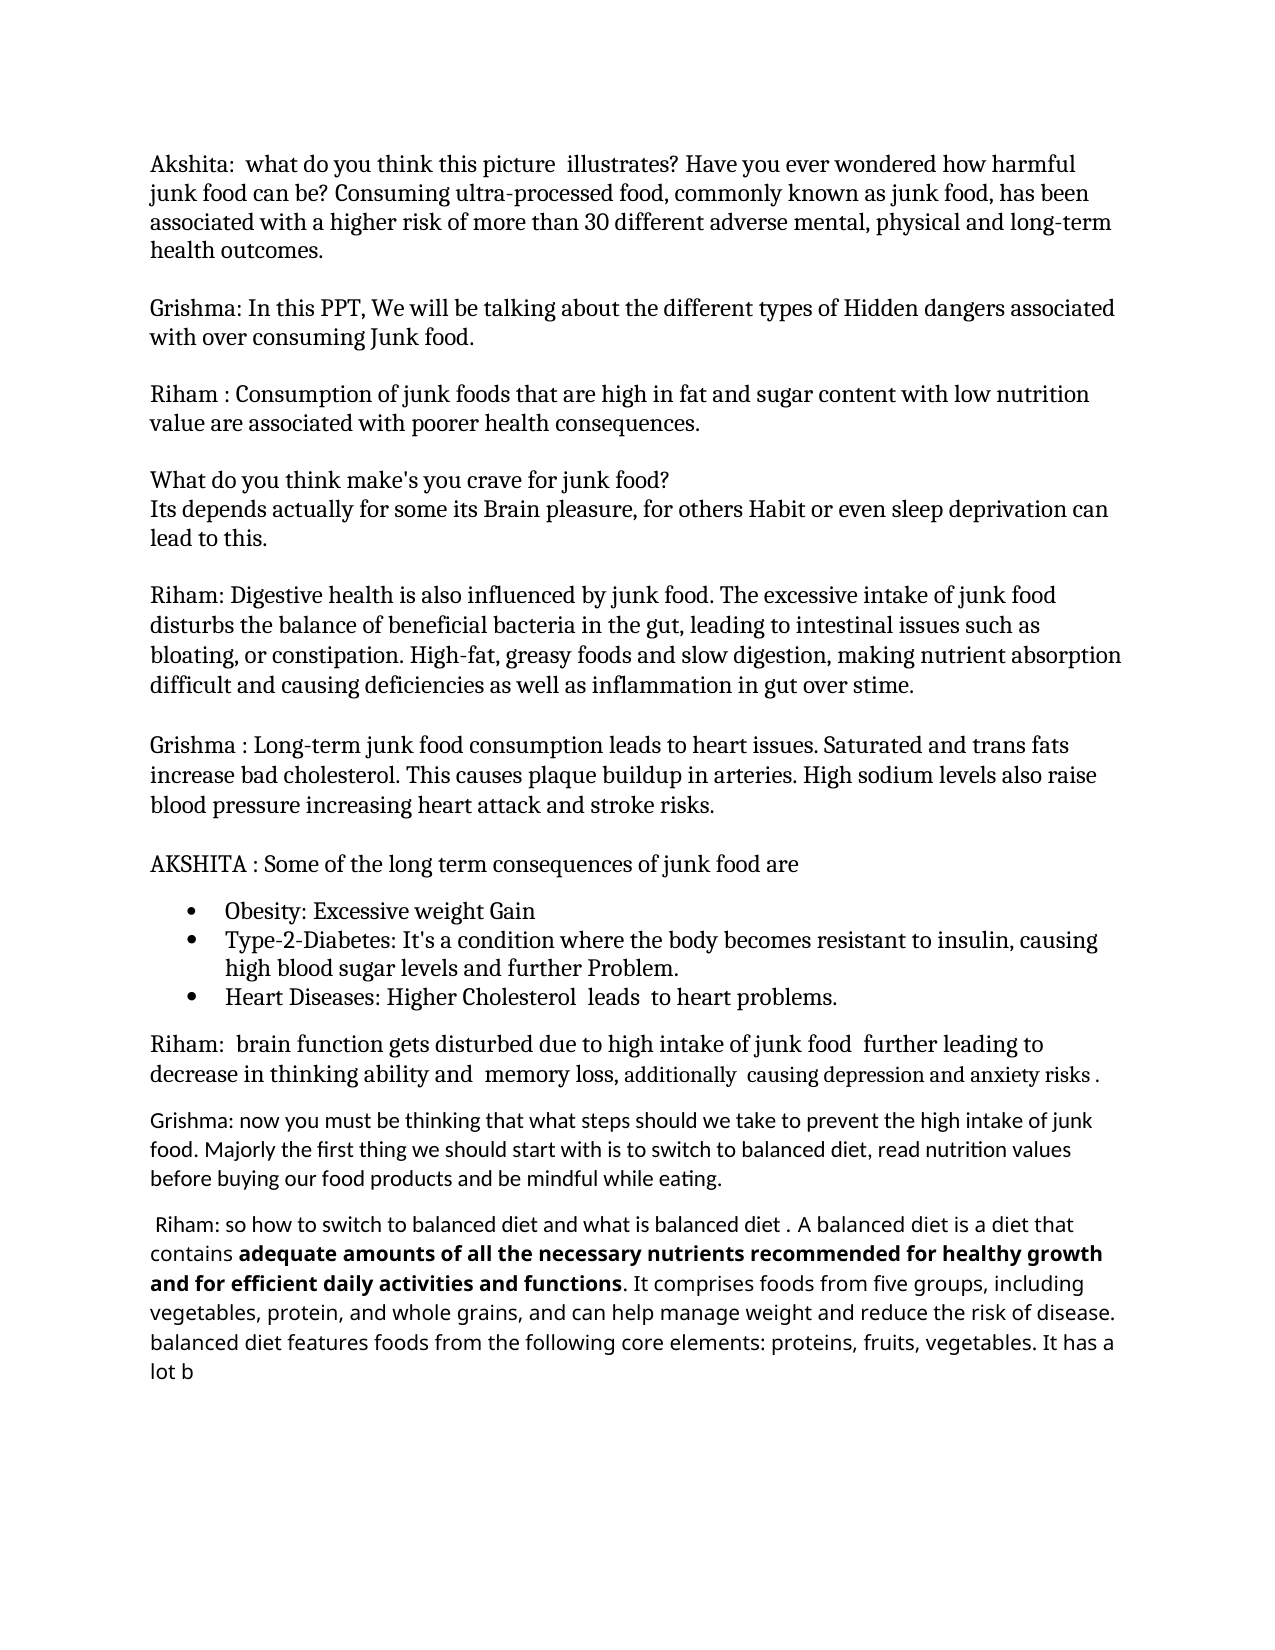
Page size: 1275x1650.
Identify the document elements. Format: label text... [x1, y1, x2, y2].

text Akshita: what do you think this picture illustrates? Have you ever wondered how harmful junk food can be? Consuming ultra-processed food, commonly known as junk food, has been associated with a higher risk of more than 30 different adverse mental, physical and long-term health outcomes. Grishma: In this PPT, We will be talking about the different types of Hidden dangers associated with over consuming Junk food. [150, 150, 1125, 380]
text Riham : Consumption of junk foods that are high in fat and sugar content with low nutrition value are associated with poorer health consequences. What do you think make's you crave for junk food? Its depends actually for some its Brain pleasure, for others Habit or even sleep deprivation can lead to this. [150, 380, 1125, 581]
list Type-2-Diabetes: It's a condition where the body becomes resistant to insulin, causing high blood sugar levels and further Problem. [187, 926, 1125, 983]
list Obesity: Excessive weight Gain [187, 897, 1125, 926]
list Heart Diseases: Higher Cholesterol leads to heart problems. [187, 983, 1125, 1012]
text Riham: brain function gets disturbed due to high intake of junk food further leading to decrease in thinking ability and memory loss, additionally causing depression and anxiety risks . [150, 1030, 1125, 1088]
text Grishma: now you must be thinking that what steps should we take to prevent the high intake of junk food. Majorly the first thing we should start with is to switch to balanced diet, read nutrition values before buying our food products and be mindful while eating. [150, 1106, 1125, 1192]
text Riham: Digestive health is also influenced by junk food. The excessive intake of junk food disturbs the balance of beneficial bacteria in the gut, leading to intestinal issues such as bloating, or constipation. High-fat, greasy foods and slow digestion, making nutrient absorption difficult and causing deficiencies as well as inflammation in gut over stime. Grishma : Long-term junk food consumption leads to heart issues. Saturated and trans fats increase bad cholesterol. This causes plaque buildup in arteries. High sodium levels also raise blood pressure increasing heart attack and stroke risks. AKSHITA : Some of the long term consequences of junk food are [150, 581, 1125, 879]
text Riham: so how to switch to balanced diet and what is balanced diet . A balanced diet is a diet that contains adequate amounts of all the necessary nutrients recommended for healthy growth and for efficient daily activities and functions. It comprises foods from five groups, including vegetables, protein, and whole grains, and can help manage weight and reduce the risk of disease. balanced diet features foods from the following core elements: proteins, fruits, vegetables. It has a lot b [150, 1210, 1125, 1386]
